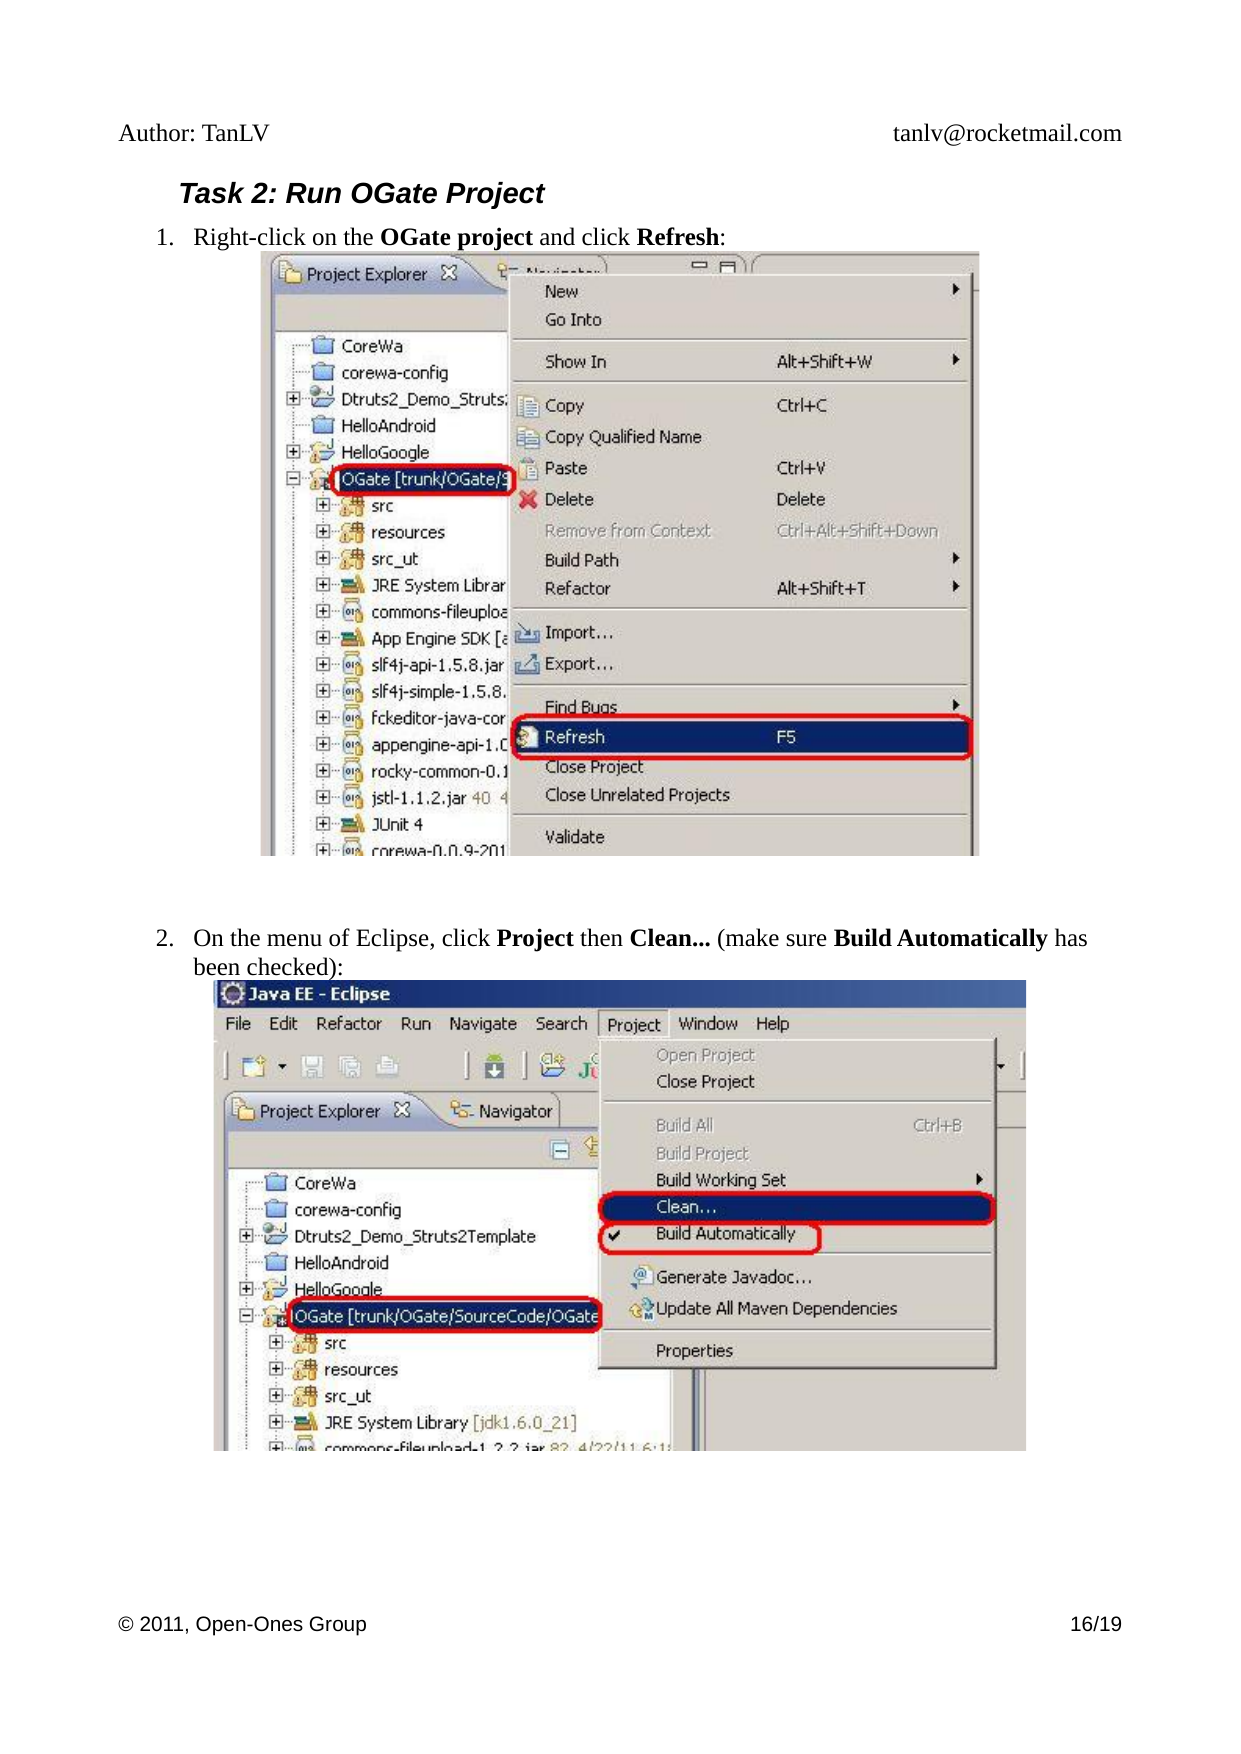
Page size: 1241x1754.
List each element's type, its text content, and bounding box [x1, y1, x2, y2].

list On the menu of Eclipse, click Project then Clean... (make sure Build Automatically has been checked): [156, 923, 1122, 980]
list Right-click on the OGate project and click Refresh: [156, 222, 1122, 251]
picture [213, 980, 1027, 1451]
subtitle Task 2: Run OGate Project [118, 176, 1122, 210]
picture [260, 251, 980, 856]
